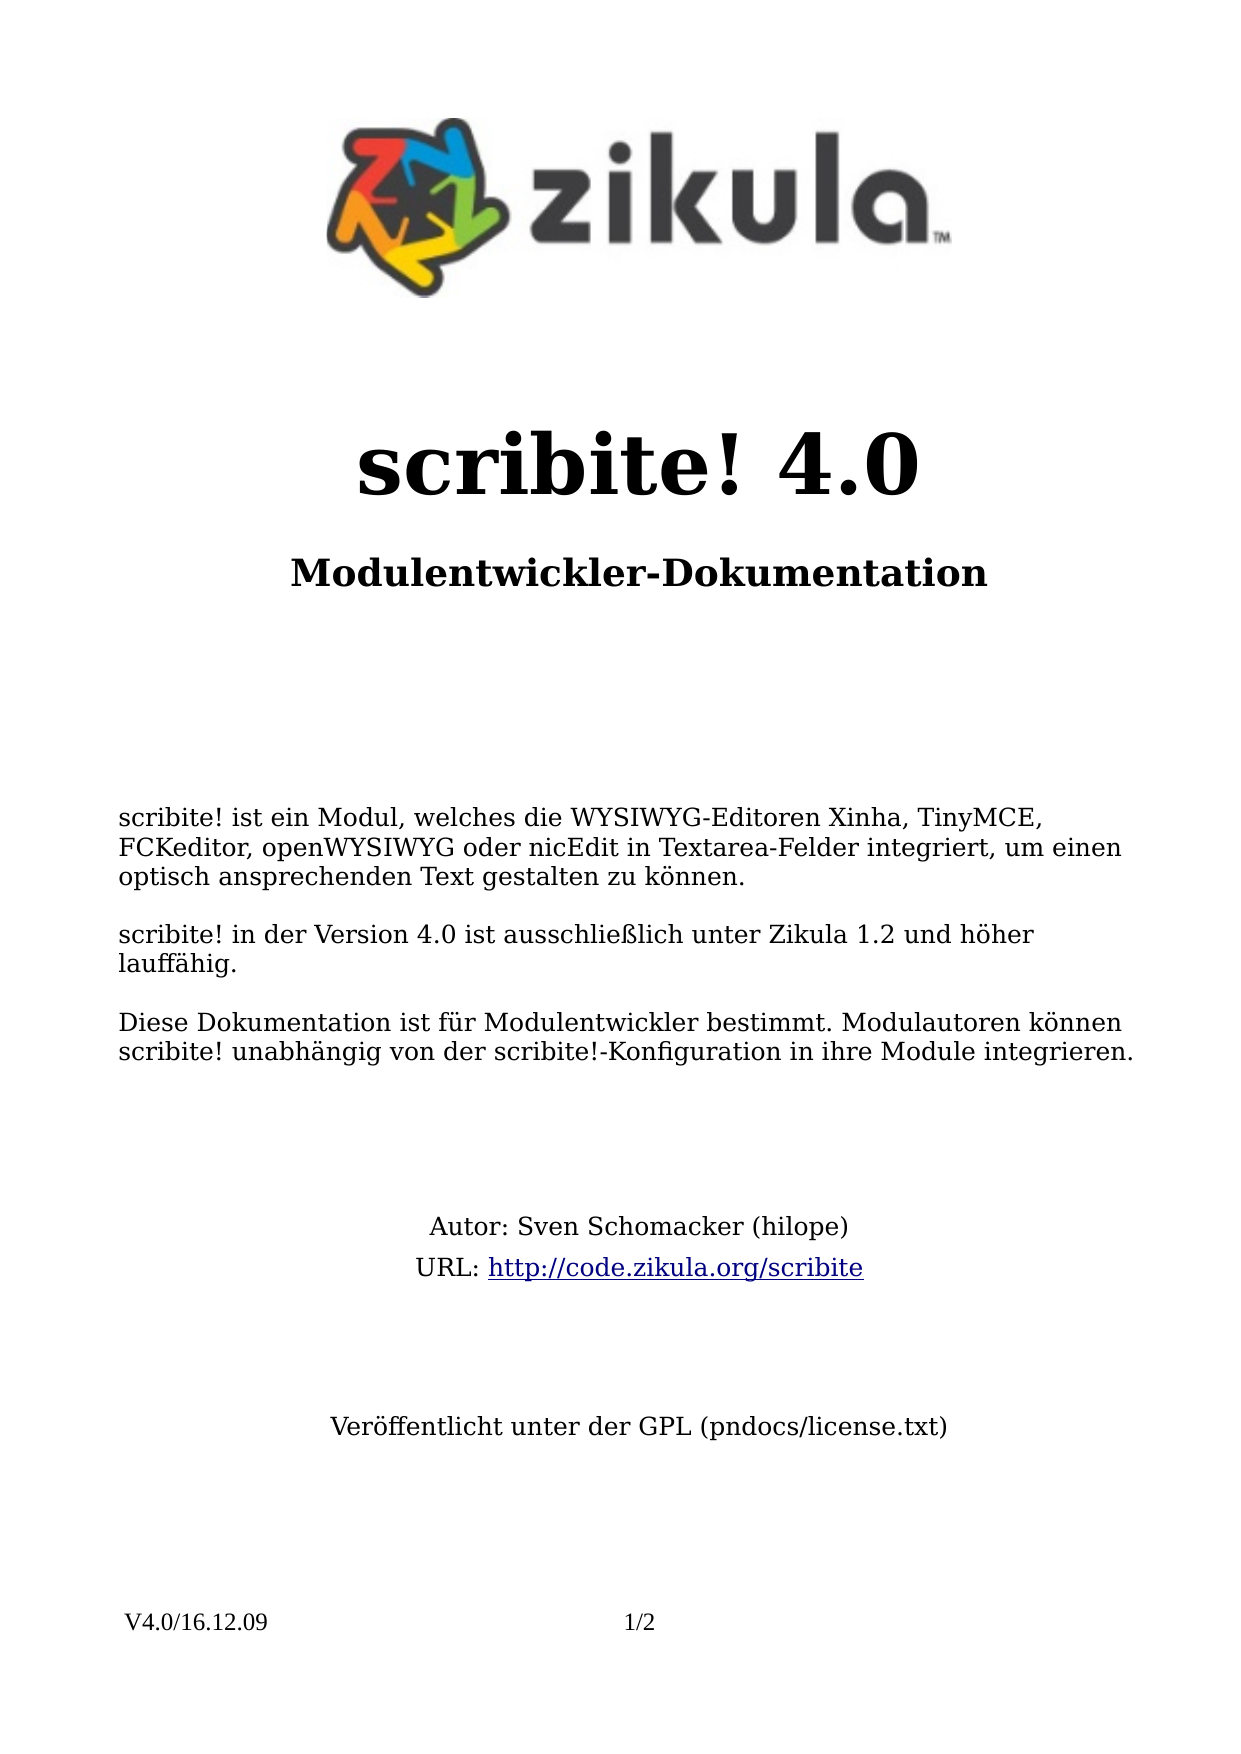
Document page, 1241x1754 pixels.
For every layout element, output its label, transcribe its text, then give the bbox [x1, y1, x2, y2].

text Veröffentlicht unter der GPL (pndocs/license.txt) [118, 1412, 1160, 1441]
picture [326, 118, 952, 298]
text scribite! ist ein Modul, welches die WYSIWYG-Editoren Xinha, TinyMCE, FCKeditor, openWYSIWYG oder nicEdit in Textarea-Felder integriert, um einen optisch ansprechenden Text gestalten zu können. [118, 804, 1160, 891]
text Autor: Sven Schomacker (hilope) [118, 1212, 1160, 1241]
text scribite! in der Version 4.0 ist ausschließlich unter Zikula 1.2 und höher lauffähig. [118, 920, 1160, 979]
text URL: http://code.zikula.org/scribite [118, 1254, 1160, 1283]
subtitle scribite! 4.0 [118, 416, 1160, 514]
subtitle Modulentwickler-Dokumentation [118, 551, 1160, 595]
text Diese Dokumentation ist für Modulentwickler bestimmt. Modulautoren können scribite! unabhängig von der scribite!-Konfiguration in ihre Module integrieren. [118, 1008, 1160, 1066]
